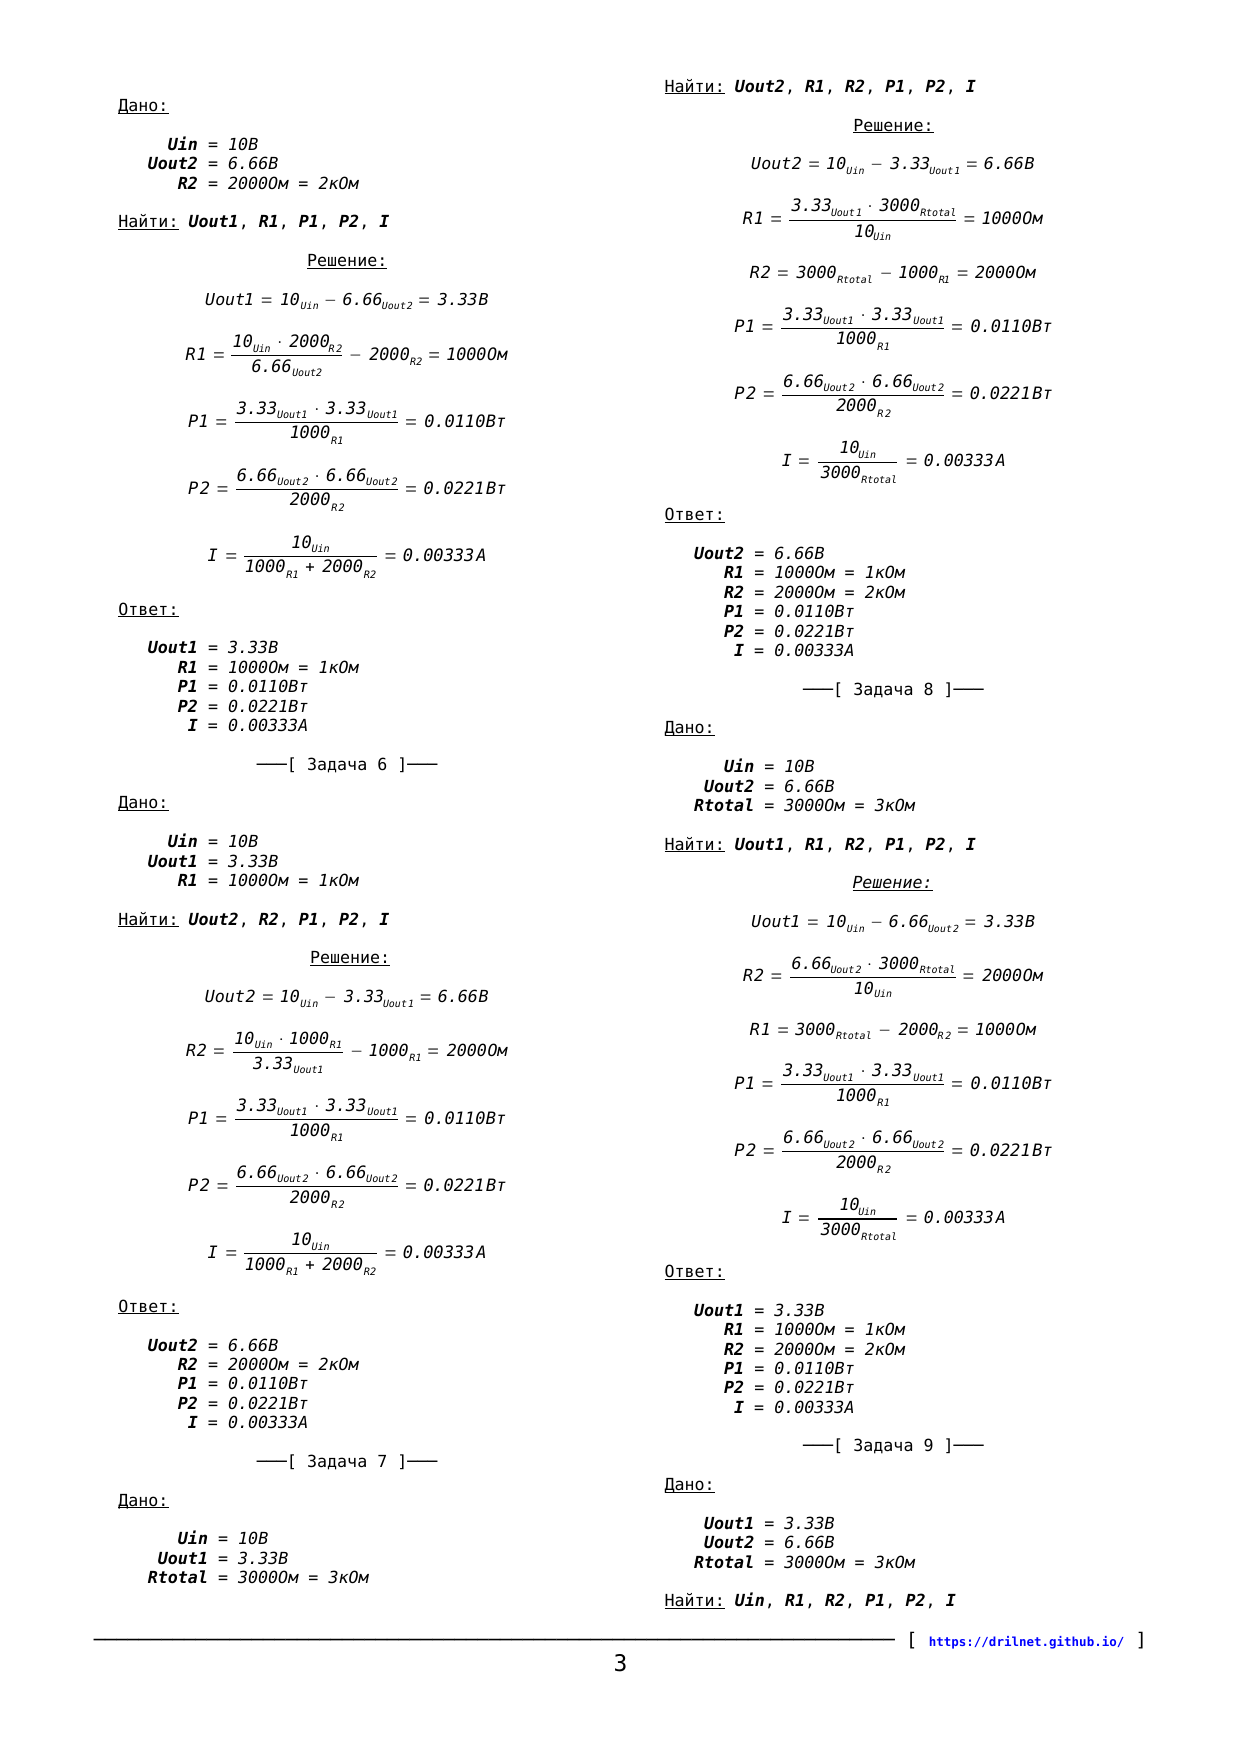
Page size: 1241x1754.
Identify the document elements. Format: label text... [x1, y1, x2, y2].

text Uin = 10В [88, 1529, 605, 1549]
text R1 = 1000Ом = 1кОм [88, 871, 605, 890]
text Решение: [88, 251, 605, 271]
text R1 = 1000Ом = 1кОм [635, 563, 1152, 583]
text Дано: [635, 718, 1152, 738]
text Ответ: [635, 505, 1152, 525]
text Uout2 = 6.66В [88, 1336, 605, 1355]
text Найти: Uout1, R1, P1, P2, I [88, 212, 605, 232]
text R2 = 2000Ом = 2кОм [635, 1339, 1152, 1359]
text Найти: Uout2, R2, P1, P2, I [88, 909, 605, 929]
text Uout1 = 3.33В [88, 851, 605, 871]
text I = 0.00333А [635, 1398, 1152, 1417]
text R2 = 2000Ом = 2кОм [88, 174, 605, 193]
text Uout1 = 3.33В [635, 1514, 1152, 1533]
text Найти: Uin, R1, R2, P1, P2, I [635, 1591, 1152, 1611]
text Uout2 = 6.66В [635, 544, 1152, 563]
text Дано: [88, 793, 605, 813]
text ───[ Задача 6 ]─── [88, 754, 605, 774]
text ───[ Задача 9 ]─── [635, 1436, 1152, 1456]
text Uout1 = 3.33В [635, 1301, 1152, 1320]
text Ответ: [88, 1297, 605, 1316]
text ───[ Задача 7 ]─── [88, 1452, 605, 1471]
text Дано: [635, 1475, 1152, 1494]
text R2 = 2000Ом = 2кОм [88, 1355, 605, 1374]
text Rtotal = 3000Ом = 3кОм [635, 796, 1152, 815]
text Ответ: [88, 599, 605, 619]
text Дано: [88, 96, 605, 116]
text ───[ Задача 8 ]─── [635, 680, 1152, 699]
text Uin = 10В [88, 832, 605, 851]
text Uout2 = 6.66В [88, 154, 605, 174]
text I = 0.00333А [88, 716, 605, 735]
text P1 = 0.0110Вт [88, 1374, 605, 1394]
text Uout1 = 3.33В [88, 638, 605, 658]
text P2 = 0.0221Вт [88, 696, 605, 716]
text Решение: [635, 116, 1152, 135]
text P1 = 0.0110Вт [635, 1359, 1152, 1378]
text R2 = 2000Ом = 2кОм [635, 583, 1152, 602]
text Rtotal = 3000Ом = 3кОм [635, 1553, 1152, 1572]
text Uout2 = 6.66В [635, 1533, 1152, 1553]
text P2 = 0.0221Вт [88, 1394, 605, 1413]
text P1 = 0.0110Вт [88, 677, 605, 696]
text Решение: [635, 873, 1152, 893]
text Uin = 10В [88, 135, 605, 154]
text Найти: Uout1, R1, R2, P1, P2, I [635, 835, 1152, 854]
text P2 = 0.0221Вт [635, 622, 1152, 641]
text Дано: [88, 1491, 605, 1510]
text R1 = 1000Ом = 1кОм [88, 658, 605, 677]
text Uin = 10В [635, 757, 1152, 777]
text Uout1 = 3.33В [88, 1549, 605, 1568]
text Ответ: [635, 1262, 1152, 1281]
text Решение: [88, 948, 605, 968]
text Uout2 = 6.66В [635, 777, 1152, 796]
text I = 0.00333А [88, 1413, 605, 1432]
text P2 = 0.0221Вт [635, 1378, 1152, 1398]
text Rtotal = 3000Ом = 3кОм [88, 1568, 605, 1587]
text Найти: Uout2, R1, R2, P1, P2, I [635, 77, 1152, 96]
text I = 0.00333А [635, 641, 1152, 660]
text R1 = 1000Ом = 1кОм [635, 1320, 1152, 1339]
text P1 = 0.0110Вт [635, 602, 1152, 622]
